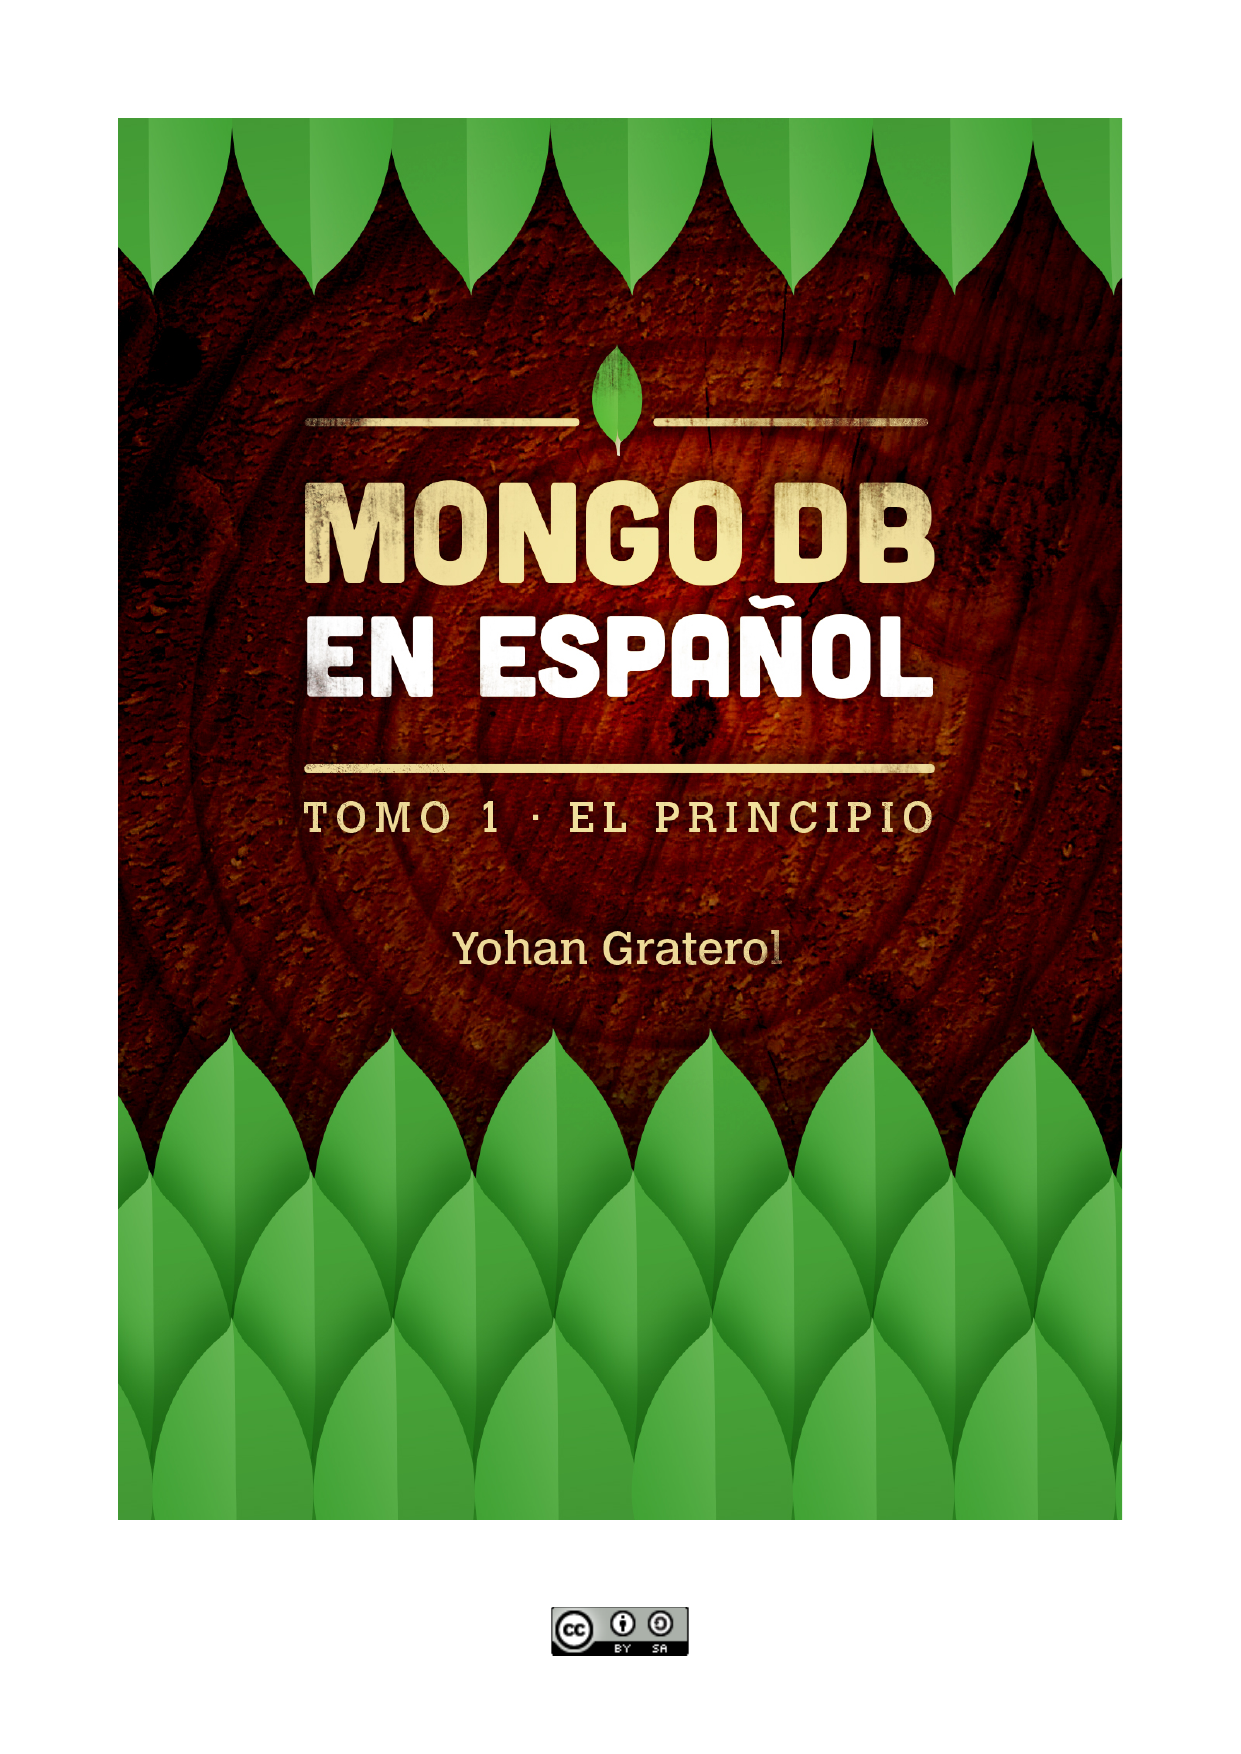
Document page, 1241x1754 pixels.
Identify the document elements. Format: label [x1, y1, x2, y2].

picture [551, 1607, 689, 1656]
picture [118, 118, 1123, 1520]
